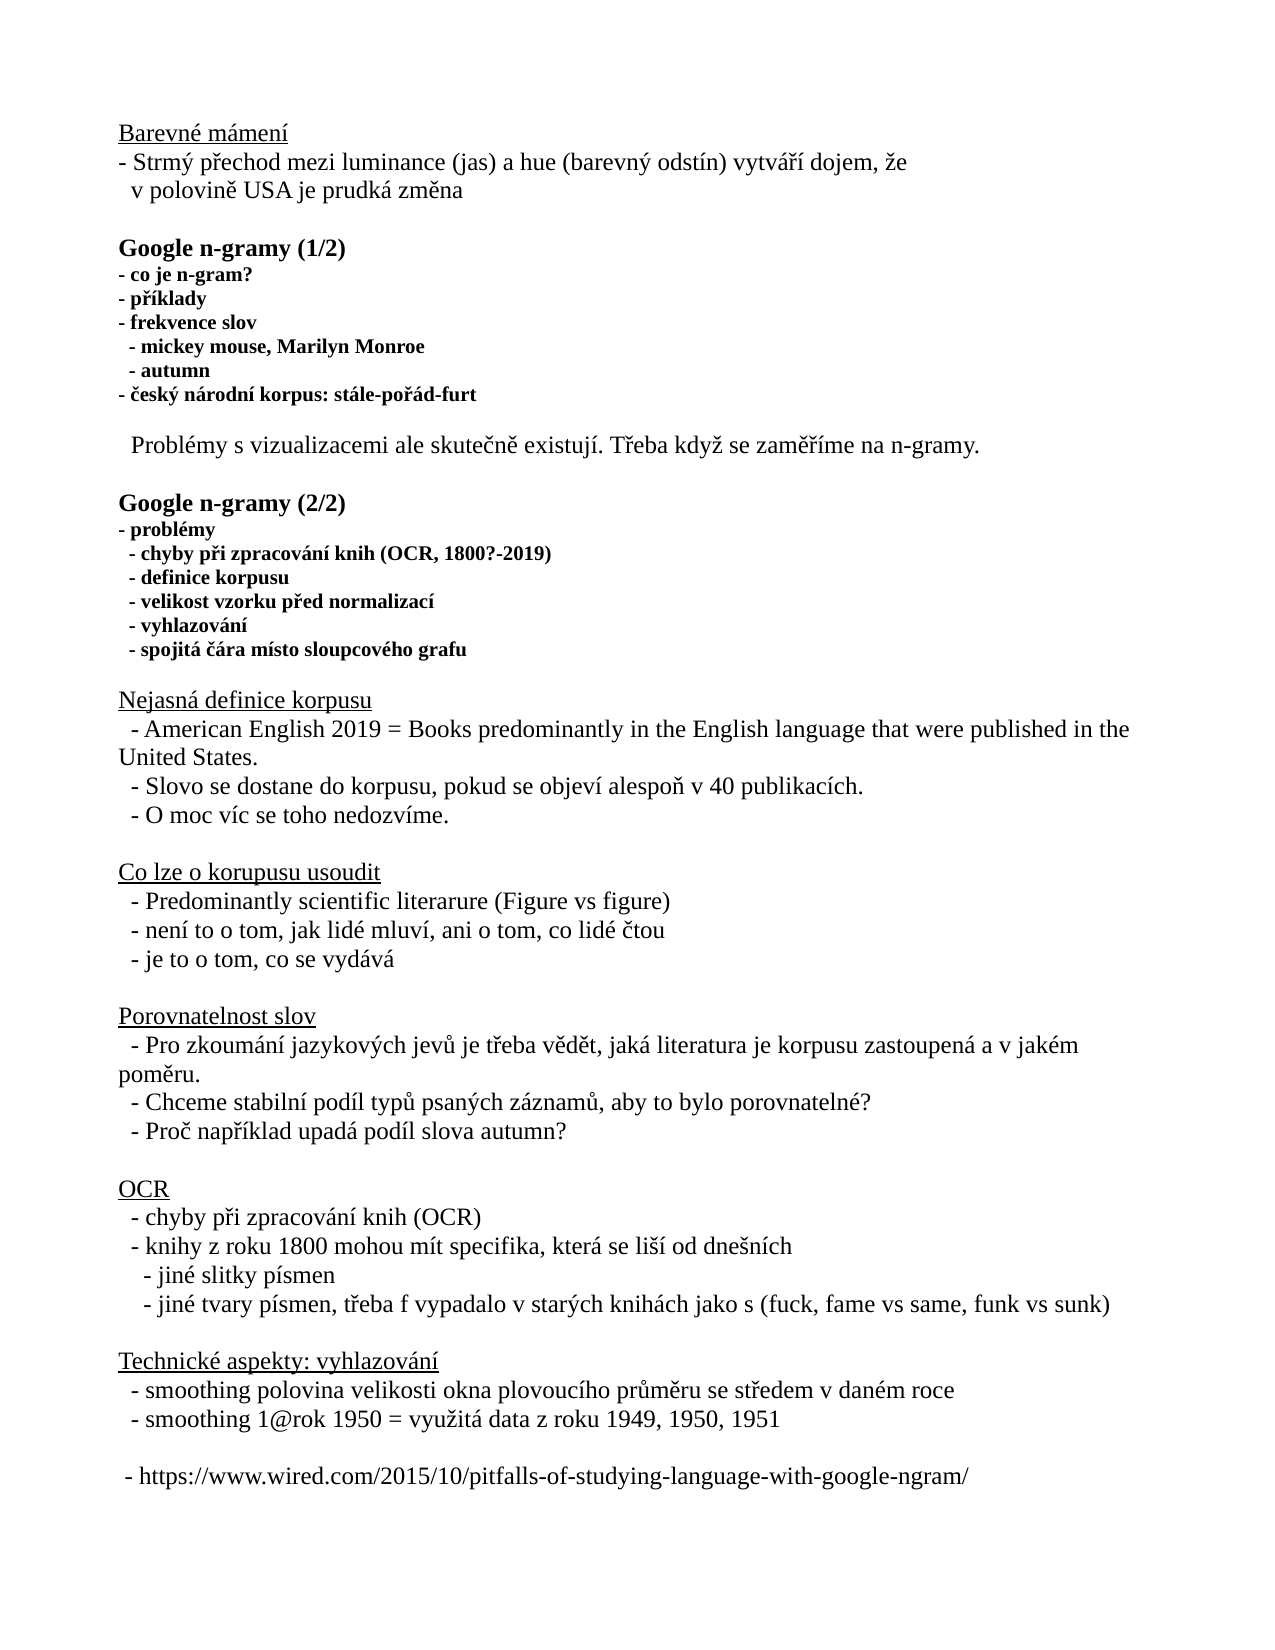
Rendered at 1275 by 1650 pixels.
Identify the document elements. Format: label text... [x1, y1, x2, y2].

text - co je n-gram? [118, 262, 1157, 286]
text - není to o tom, jak lidé mluví, ani o tom, co lidé čtou [118, 915, 1157, 944]
text - problémy [118, 517, 1157, 541]
text Google n-gramy (2/2) [118, 488, 1157, 517]
text Co lze o korupusu usoudit [118, 857, 1157, 886]
text - O moc víc se toho nedozvíme. [118, 800, 1157, 829]
text - definice korpusu [118, 565, 1157, 589]
text - je to o tom, co se vydává [118, 944, 1157, 972]
text - autumn [118, 358, 1157, 382]
text - smoothing 1@rok 1950 = využitá data z roku 1949, 1950, 1951 [118, 1404, 1157, 1432]
text - chyby při zpracování knih (OCR, 1800?-2019) [118, 541, 1157, 565]
text Problémy s vizualizacemi ale skutečně existují. Třeba když se zaměříme na n-gramy. [118, 430, 1157, 459]
text - příklady [118, 286, 1157, 310]
text - Slovo se dostane do korpusu, pokud se objeví alespoň v 40 publikacích. [118, 771, 1157, 800]
text - jiné slitky písmen [118, 1260, 1157, 1289]
text - vyhlazování [118, 613, 1157, 637]
text Nejasná definice korpusu [118, 685, 1157, 714]
text Barevné mámení [118, 118, 1157, 147]
text - Chceme stabilní podíl typů psaných záznamů, aby to bylo porovnatelné? [118, 1087, 1157, 1116]
text - chyby při zpracování knih (OCR) [118, 1202, 1157, 1231]
text - spojitá čára místo sloupcového grafu [118, 637, 1157, 661]
text - Pro zkoumání jazykových jevů je třeba vědět, jaká literatura je korpusu zastoupená a v jakém poměru. [118, 1030, 1157, 1087]
text - velikost vzorku před normalizací [118, 589, 1157, 613]
text - Predominantly scientific literarure (Figure vs figure) [118, 886, 1157, 915]
text - smoothing polovina velikosti okna plovoucího průměru se středem v daném roce [118, 1375, 1157, 1404]
text Google n-gramy (1/2) [118, 233, 1157, 262]
text - Proč například upadá podíl slova autumn? [118, 1116, 1157, 1145]
text - Strmý přechod mezi luminance (jas) a hue (barevný odstín) vytváří dojem, že [118, 147, 1157, 176]
text - American English 2019 = Books predominantly in the English language that were published in the United States. [118, 714, 1157, 771]
text - český národní korpus: stále-pořád-furt [118, 382, 1157, 406]
text - knihy z roku 1800 mohou mít specifika, která se liší od dnešních [118, 1231, 1157, 1260]
text Porovnatelnost slov [118, 1001, 1157, 1030]
text - frekvence slov [118, 310, 1157, 334]
text OCR [118, 1174, 1157, 1202]
text - mickey mouse, Marilyn Monroe [118, 334, 1157, 358]
text Technické aspekty: vyhlazování [118, 1346, 1157, 1375]
text - https://www.wired.com/2015/10/pitfalls-of-studying-language-with-google-ngram/ [118, 1461, 1157, 1490]
text v polovině USA je prudká změna [118, 176, 1157, 204]
text - jiné tvary písmen, třeba f vypadalo v starých knihách jako s (fuck, fame vs same, funk vs sunk) [118, 1289, 1157, 1317]
